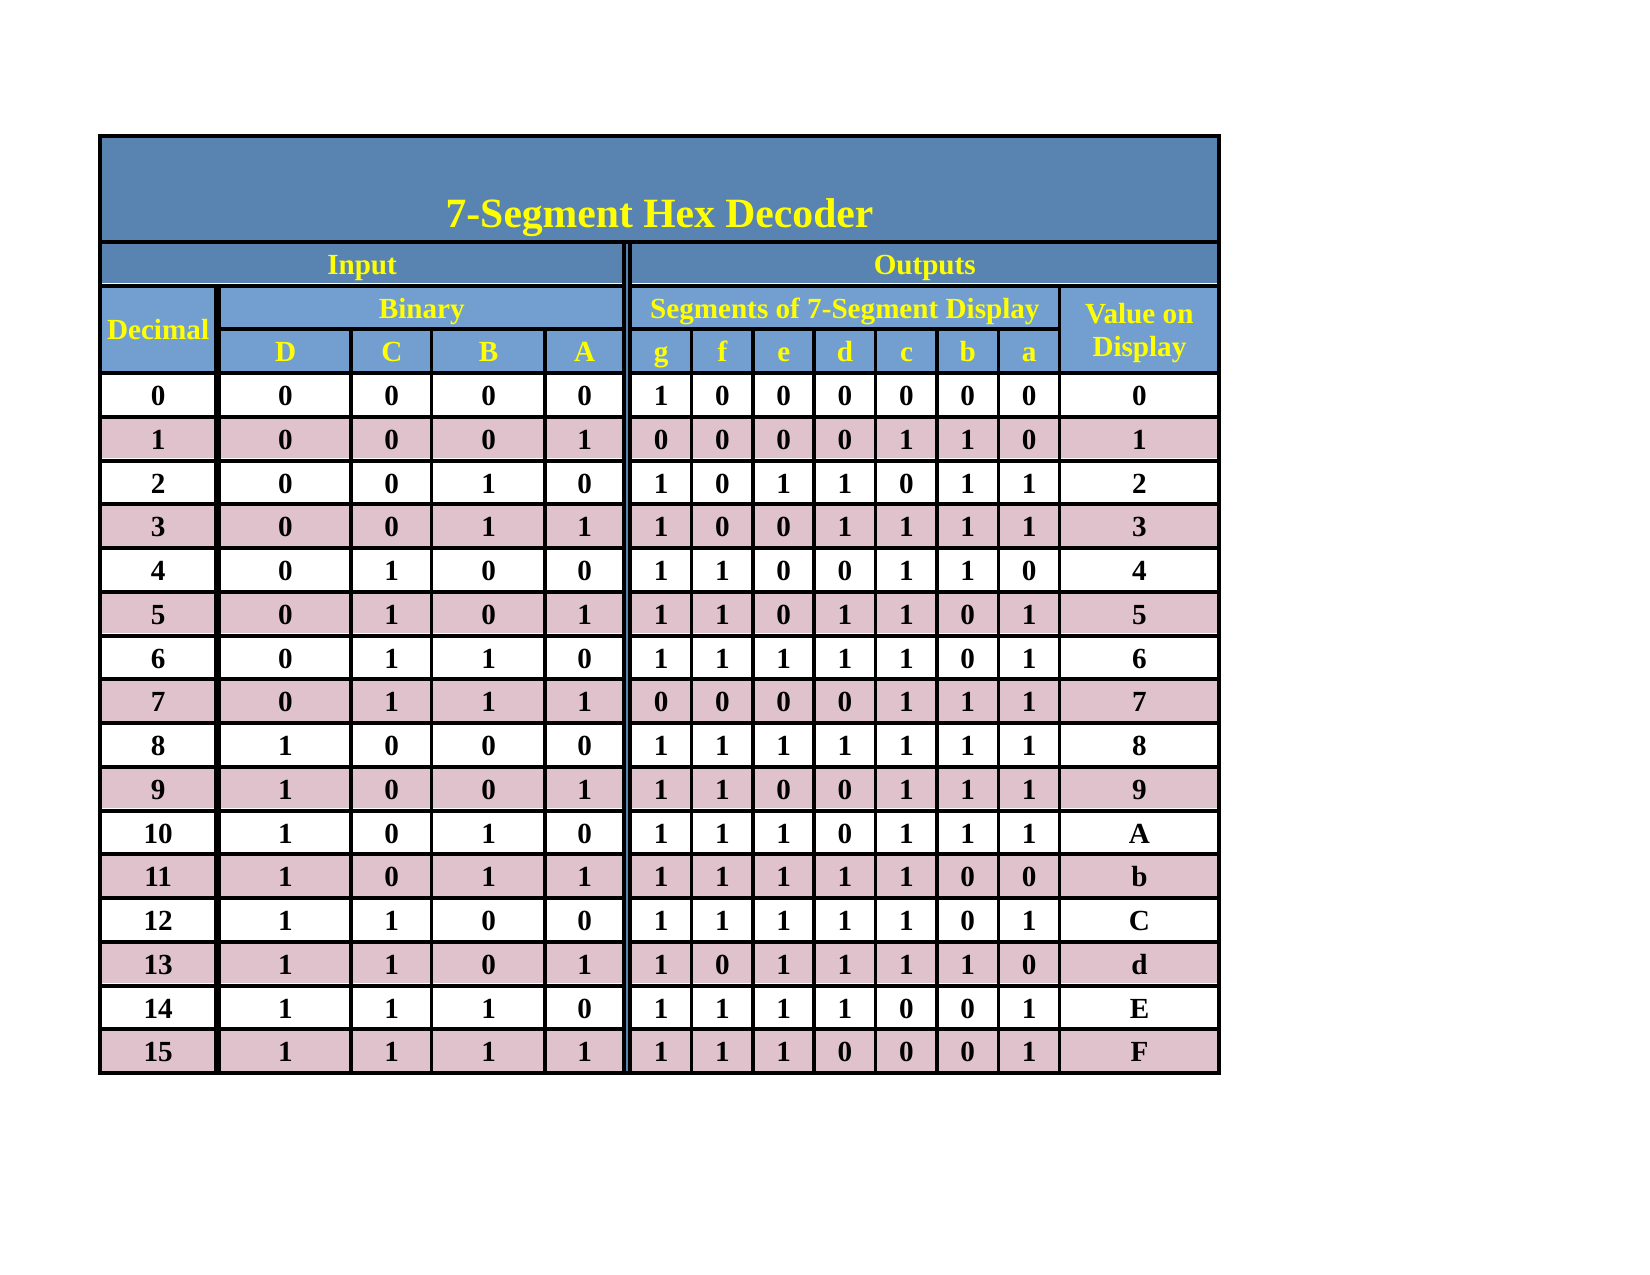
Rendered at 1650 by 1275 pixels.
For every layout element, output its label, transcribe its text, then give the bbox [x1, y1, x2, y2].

table_cell 1 [816, 900, 874, 940]
table_cell 1 [939, 769, 997, 808]
table_cell 0 [816, 550, 874, 590]
table_cell 0 [877, 1031, 935, 1071]
table_cell 0 [1000, 856, 1058, 896]
table_cell 1 [816, 638, 874, 677]
table_cell 0 [221, 419, 349, 458]
table_cell 1 [353, 900, 430, 940]
table_cell 1 [693, 550, 751, 590]
table_cell 1 [755, 900, 812, 940]
table_cell 1 [1000, 594, 1058, 633]
table_cell 1 [939, 681, 997, 721]
table_cell 7 [1061, 681, 1217, 721]
table_cell 0 [221, 463, 349, 502]
table_cell 0 [221, 550, 349, 590]
table_cell g [632, 331, 690, 371]
table_cell 1 [353, 1031, 430, 1071]
table_cell 0 [353, 856, 430, 896]
table_cell 1 [632, 463, 690, 502]
table_cell 1 [632, 769, 690, 808]
table_cell 1 [939, 944, 997, 983]
table_cell 1 [877, 594, 935, 633]
table_cell 1 [221, 769, 349, 808]
table_cell 0 [433, 594, 543, 633]
table_cell 1 [816, 856, 874, 896]
table_cell 0 [693, 506, 751, 546]
table_cell F [1061, 1031, 1217, 1071]
table_cell 0 [939, 1031, 997, 1071]
table_cell 9 [1061, 769, 1217, 808]
table_cell 0 [693, 375, 751, 415]
table_cell 1 [816, 463, 874, 502]
table_cell 1 [877, 506, 935, 546]
table_cell 4 [1061, 550, 1217, 590]
table_cell 1 [1061, 419, 1217, 458]
table_cell 0 [353, 769, 430, 808]
table_cell 0 [547, 375, 622, 415]
table_cell 1 [433, 506, 543, 546]
table_cell 1 [221, 813, 349, 852]
table_cell 1 [693, 988, 751, 1027]
table_cell 0 [547, 463, 622, 502]
table_cell 1 [693, 638, 751, 677]
table_cell 15 [102, 1031, 214, 1071]
table_cell 1 [353, 594, 430, 633]
table_cell 0 [877, 463, 935, 502]
table_cell 1 [632, 550, 690, 590]
table_cell 0 [755, 550, 812, 590]
table_cell 0 [433, 550, 543, 590]
table_cell 0 [353, 813, 430, 852]
table_cell 1 [353, 944, 430, 983]
table_cell 0 [755, 594, 812, 633]
table_cell 1 [877, 856, 935, 896]
table_cell 1 [755, 988, 812, 1027]
table_cell 1 [353, 638, 430, 677]
table_cell 13 [102, 944, 214, 983]
table_cell 0 [755, 375, 812, 415]
table_cell 1 [221, 856, 349, 896]
table_cell 5 [102, 594, 214, 633]
table_cell 0 [816, 419, 874, 458]
table_cell 1 [1000, 463, 1058, 502]
table_cell 1 [1000, 900, 1058, 940]
table_cell 0 [939, 856, 997, 896]
table_cell 0 [221, 506, 349, 546]
table_cell 0 [433, 725, 543, 765]
table_cell 0 [1061, 375, 1217, 415]
table_cell 1 [433, 856, 543, 896]
table_cell B [433, 331, 543, 371]
table_cell 1 [877, 681, 935, 721]
table_cell 1 [632, 594, 690, 633]
table_cell 1 [221, 725, 349, 765]
table_cell b [939, 331, 997, 371]
table_cell 1 [1000, 813, 1058, 852]
table_cell 1 [433, 988, 543, 1027]
table_cell 1 [547, 856, 622, 896]
table_cell 1 [877, 900, 935, 940]
table_cell 1 [433, 1031, 543, 1071]
table_cell c [877, 331, 935, 371]
table_cell 1 [547, 506, 622, 546]
table_cell 1 [1000, 681, 1058, 721]
table_cell 0 [755, 506, 812, 546]
table_cell 1 [877, 550, 935, 590]
table_cell 1 [433, 463, 543, 502]
table_cell 1 [939, 550, 997, 590]
table_cell 1 [877, 769, 935, 808]
table_cell 0 [221, 594, 349, 633]
table_cell 0 [755, 681, 812, 721]
table_cell 8 [102, 725, 214, 765]
table_cell 1 [632, 638, 690, 677]
table_cell 1 [816, 988, 874, 1027]
table_cell 0 [433, 944, 543, 983]
table_cell 0 [221, 375, 349, 415]
table_cell 0 [547, 988, 622, 1027]
table_cell 0 [1000, 944, 1058, 983]
table_cell 1 [433, 681, 543, 721]
table_cell 12 [102, 900, 214, 940]
table_cell 1 [632, 725, 690, 765]
table_cell 6 [102, 638, 214, 677]
table_cell 0 [693, 944, 751, 983]
table_cell 0 [693, 419, 751, 458]
table_cell 0 [939, 988, 997, 1027]
table_cell 1 [1000, 638, 1058, 677]
table_cell 0 [353, 419, 430, 458]
table_cell 1 [939, 419, 997, 458]
table_cell 1 [353, 988, 430, 1027]
table_cell Input [102, 244, 622, 283]
table_cell 4 [102, 550, 214, 590]
table_cell 0 [1000, 419, 1058, 458]
table_cell 0 [816, 769, 874, 808]
table_cell 1 [877, 419, 935, 458]
table_cell 1 [1000, 769, 1058, 808]
table_cell 1 [816, 594, 874, 633]
table_cell 1 [547, 594, 622, 633]
table_cell 3 [102, 506, 214, 546]
table_header 7-Segment Hex Decoder [102, 138, 1217, 240]
table_cell 1 [1000, 988, 1058, 1027]
table_cell d [1061, 944, 1217, 983]
table_cell 8 [1061, 725, 1217, 765]
table_cell 1 [939, 813, 997, 852]
table_cell 5 [1061, 594, 1217, 633]
table_cell 1 [547, 944, 622, 983]
table_cell 0 [353, 506, 430, 546]
table_cell 1 [693, 900, 751, 940]
table_cell 1 [547, 769, 622, 808]
table_cell 0 [939, 375, 997, 415]
table_cell 1 [1000, 725, 1058, 765]
table_cell A [1061, 813, 1217, 852]
table_cell 1 [632, 375, 690, 415]
table_cell 0 [877, 375, 935, 415]
table_cell 0 [1000, 550, 1058, 590]
table_cell D [221, 331, 349, 371]
table_cell A [547, 331, 622, 371]
table_cell 1 [547, 681, 622, 721]
table_cell 0 [1000, 375, 1058, 415]
table_cell 1 [547, 419, 622, 458]
table_cell 1 [755, 725, 812, 765]
table_cell e [755, 331, 812, 371]
table_cell 1 [632, 1031, 690, 1071]
table_cell 0 [632, 681, 690, 721]
table_cell 0 [939, 638, 997, 677]
table_cell 1 [877, 638, 935, 677]
table_cell 1 [816, 506, 874, 546]
table_cell 1 [1000, 506, 1058, 546]
table_cell f [693, 331, 751, 371]
table_cell 1 [1000, 1031, 1058, 1071]
table_cell 1 [939, 506, 997, 546]
table_cell 1 [221, 988, 349, 1027]
table_cell 0 [755, 419, 812, 458]
table_cell b [1061, 856, 1217, 896]
table_cell 1 [221, 944, 349, 983]
table_cell Value on Display [1061, 288, 1217, 371]
table_cell 0 [547, 638, 622, 677]
table_cell 1 [755, 1031, 812, 1071]
table_cell 7 [102, 681, 214, 721]
table_cell 1 [755, 813, 812, 852]
table_cell 1 [632, 813, 690, 852]
table_cell 1 [632, 988, 690, 1027]
table_cell 2 [1061, 463, 1217, 502]
table_cell 1 [693, 813, 751, 852]
table_cell 1 [632, 856, 690, 896]
table_cell 0 [939, 594, 997, 633]
table_cell 0 [816, 813, 874, 852]
table_cell 0 [433, 419, 543, 458]
table_cell 0 [547, 725, 622, 765]
table_cell 0 [353, 463, 430, 502]
table_cell 0 [547, 900, 622, 940]
table_cell 1 [755, 463, 812, 502]
table_cell 1 [547, 1031, 622, 1071]
table_cell 0 [547, 550, 622, 590]
table_cell 1 [693, 856, 751, 896]
table_cell 1 [877, 944, 935, 983]
table_cell 1 [632, 900, 690, 940]
table_cell 0 [433, 375, 543, 415]
table_cell 1 [693, 1031, 751, 1071]
table_cell 0 [693, 463, 751, 502]
table_cell 0 [221, 638, 349, 677]
table_cell 0 [547, 813, 622, 852]
table_cell 1 [433, 813, 543, 852]
table_cell 1 [433, 638, 543, 677]
table_cell 1 [353, 681, 430, 721]
table_cell 1 [877, 725, 935, 765]
table_cell 0 [632, 419, 690, 458]
table_cell 11 [102, 856, 214, 896]
table_cell 1 [877, 813, 935, 852]
table_cell 14 [102, 988, 214, 1027]
table_cell 9 [102, 769, 214, 808]
table_cell 0 [353, 725, 430, 765]
table_cell d [816, 331, 874, 371]
table_cell 1 [939, 725, 997, 765]
table_cell 1 [755, 638, 812, 677]
table_cell 0 [433, 769, 543, 808]
table_cell C [353, 331, 430, 371]
table_cell 0 [877, 988, 935, 1027]
table_cell 1 [816, 725, 874, 765]
table_cell 1 [632, 944, 690, 983]
table_cell 0 [102, 375, 214, 415]
table_cell 2 [102, 463, 214, 502]
table_cell 1 [693, 769, 751, 808]
table_cell 1 [693, 725, 751, 765]
table_cell 6 [1061, 638, 1217, 677]
table_cell 1 [693, 594, 751, 633]
table_cell 0 [433, 900, 543, 940]
table_cell 0 [816, 681, 874, 721]
table_cell 0 [221, 681, 349, 721]
table_cell E [1061, 988, 1217, 1027]
table_cell 3 [1061, 506, 1217, 546]
table_cell a [1000, 331, 1058, 371]
table_cell 1 [755, 944, 812, 983]
table_cell 0 [353, 375, 430, 415]
table_cell 1 [221, 1031, 349, 1071]
table_cell 0 [816, 1031, 874, 1071]
table_cell 10 [102, 813, 214, 852]
table_cell Segments of 7-Segment Display [632, 288, 1058, 327]
table_cell C [1061, 900, 1217, 940]
table_cell 1 [816, 944, 874, 983]
table_cell 0 [816, 375, 874, 415]
table_cell 1 [755, 856, 812, 896]
table_cell 1 [632, 506, 690, 546]
table_cell 1 [102, 419, 214, 458]
table_cell 0 [939, 900, 997, 940]
table_cell 1 [221, 900, 349, 940]
table_cell 0 [755, 769, 812, 808]
table_cell 1 [353, 550, 430, 590]
table_cell Outputs [632, 244, 1217, 283]
table_cell 0 [693, 681, 751, 721]
table_cell Decimal [102, 288, 214, 371]
table_cell 1 [939, 463, 997, 502]
table_cell Binary [221, 288, 622, 327]
